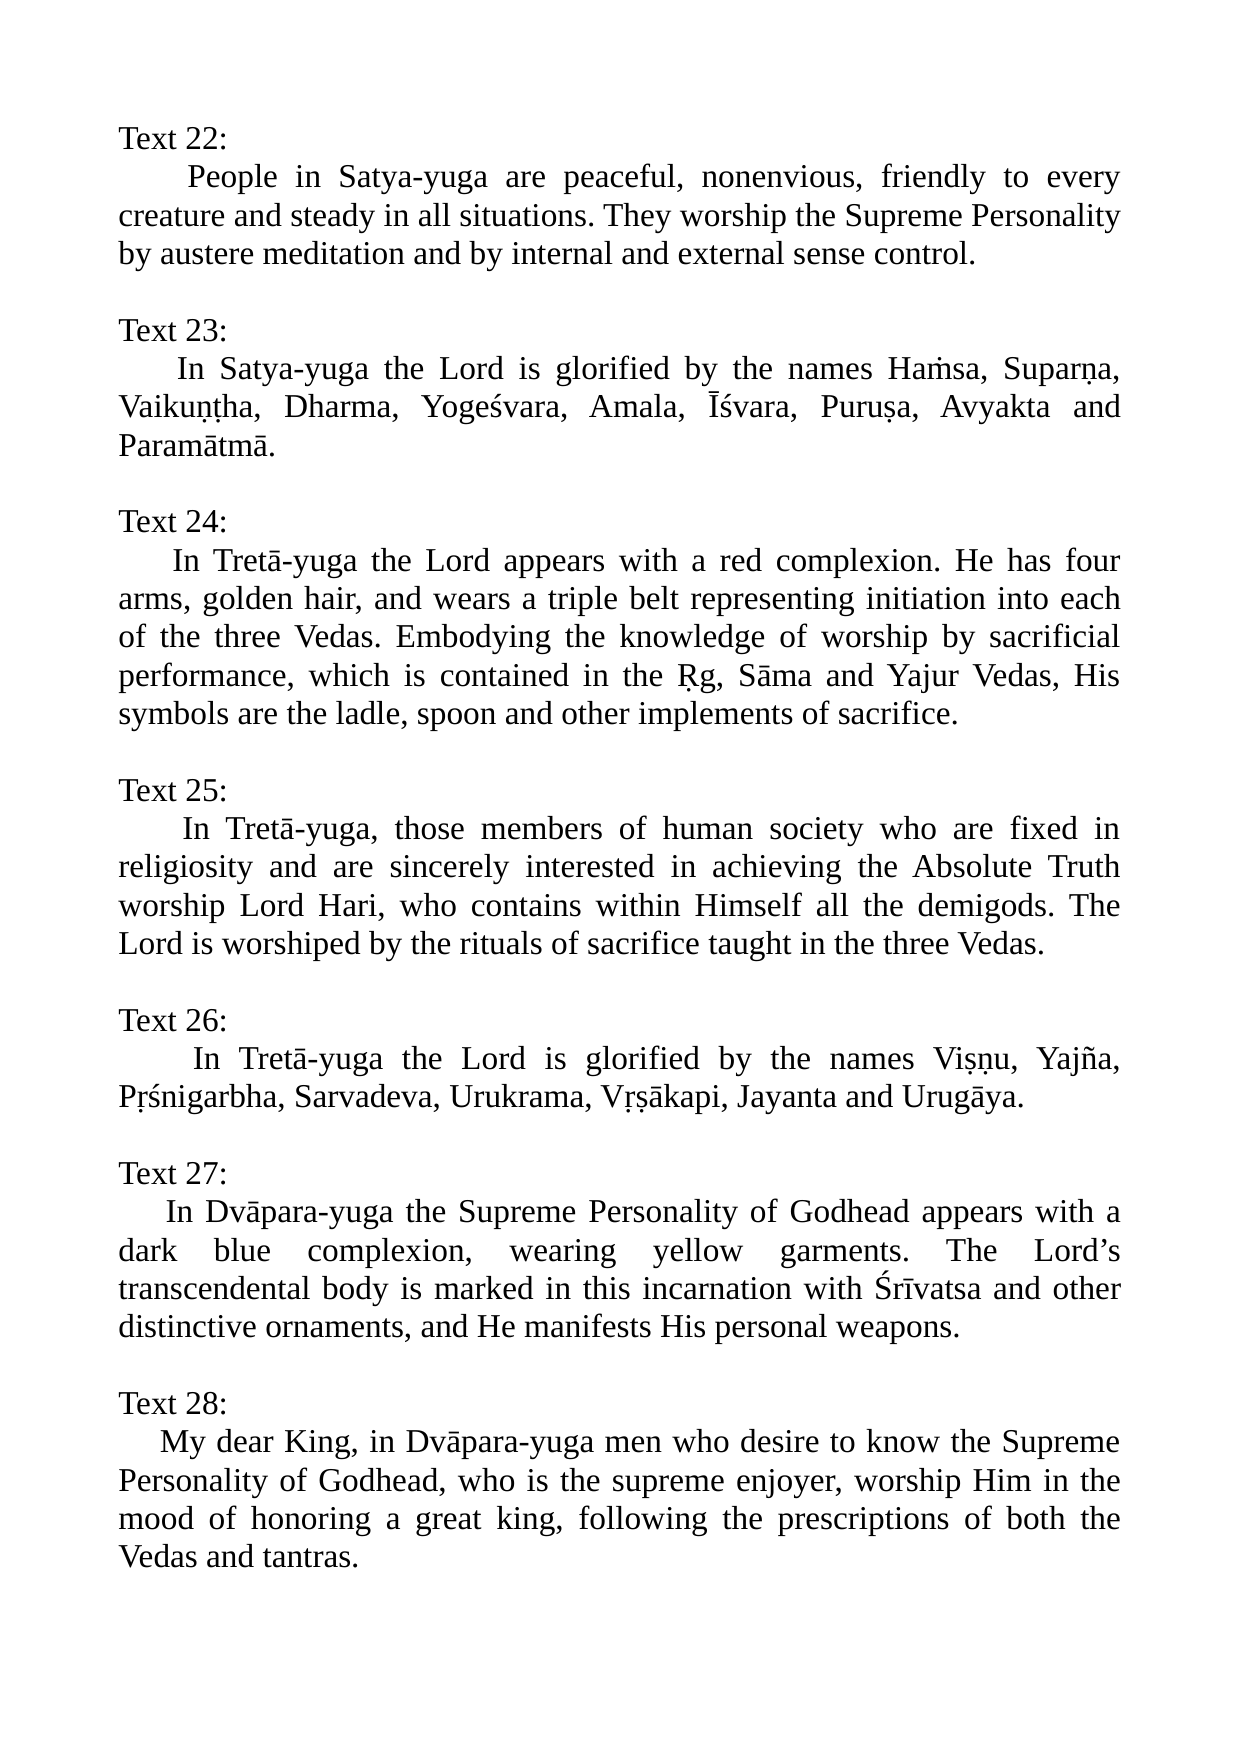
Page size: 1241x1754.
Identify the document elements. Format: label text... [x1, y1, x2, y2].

text In Tretā-yuga the Lord is glorified by the names Viṣṇu, Yajña, Pṛśnigarbha, Sarvadeva, Urukrama, Vṛṣākapi, Jayanta and Urugāya. [118, 1038, 1122, 1115]
text Text 26: [118, 1000, 1122, 1038]
text In Dvāpara-yuga the Supreme Personality of Godhead appears with a dark blue complexion, wearing yellow garments. The Lord’s transcendental body is marked in this incarnation with Śrīvatsa and other distinctive ornaments, and He manifests His personal weapons. [118, 1191, 1122, 1345]
text Text 27: [118, 1153, 1122, 1191]
text In Satya-yuga the Lord is glorified by the names Haṁsa, Suparṇa, Vaikuṇṭha, Dharma, Yogeśvara, Amala, Īśvara, Puruṣa, Avyakta and Paramātmā. [118, 348, 1122, 463]
text People in Satya-yuga are peaceful, nonenvious, friendly to every creature and steady in all situations. They worship the Supreme Personality by austere meditation and by internal and external sense control. [118, 156, 1122, 271]
text My dear King, in Dvāpara-yuga men who desire to know the Supreme Personality of Godhead, who is the supreme enjoyer, worship Him in the mood of honoring a great king, following the prescriptions of both the Vedas and tantras. [118, 1421, 1122, 1575]
text Text 23: [118, 310, 1122, 348]
text In Tretā-yuga, those members of human society who are fixed in religiosity and are sincerely interested in achieving the Absolute Truth worship Lord Hari, who contains within Himself all the demigods. The Lord is worshiped by the rituals of sacrifice taught in the three Vedas. [118, 808, 1122, 961]
text Text 25: [118, 770, 1122, 808]
text Text 28: [118, 1383, 1122, 1421]
text In Tretā-yuga the Lord appears with a red complexion. He has four arms, golden hair, and wears a triple belt representing initiation into each of the three Vedas. Embodying the knowledge of worship by sacrificial performance, which is contained in the Ṛg, Sāma and Yajur Vedas, His symbols are the ladle, spoon and other implements of sacrifice. [118, 540, 1122, 731]
text Text 24: [118, 501, 1122, 540]
text Text 22: [118, 118, 1122, 156]
